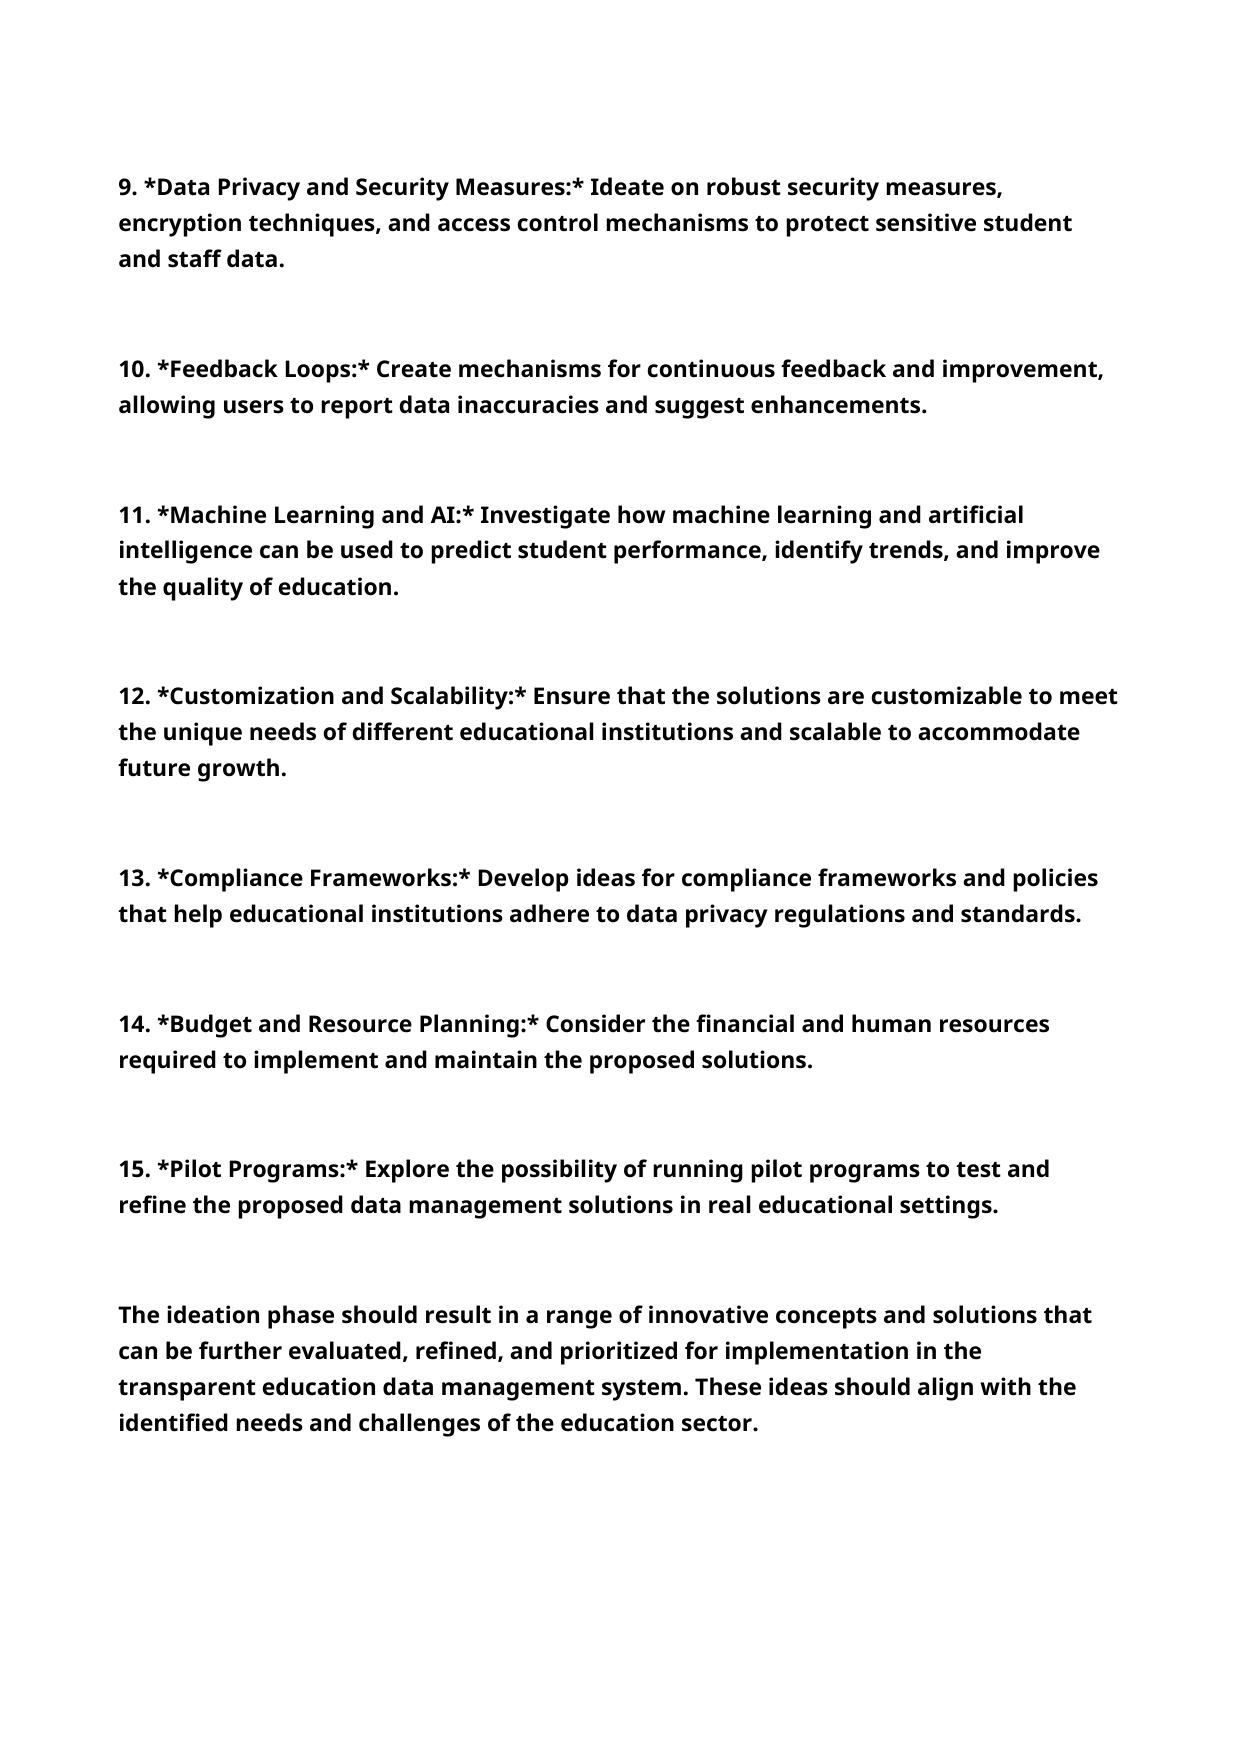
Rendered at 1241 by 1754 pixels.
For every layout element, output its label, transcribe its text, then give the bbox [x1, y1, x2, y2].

text 13. *Compliance Frameworks:* Develop ideas for compliance frameworks and policies that help educational institutions adhere to data privacy regulations and standards. [118, 862, 1122, 929]
text 15. *Pilot Programs:* Explore the possibility of running pilot programs to test and refine the proposed data management solutions in real educational settings. [118, 1153, 1122, 1221]
text 9. *Data Privacy and Security Measures:* Ideate on robust security measures, encryption techniques, and access control mechanisms to protect sensitive student and staff data. [118, 171, 1122, 274]
text 10. *Feedback Loops:* Create mechanisms for continuous feedback and improvement, allowing users to report data inaccuracies and suggest enhancements. [118, 353, 1122, 420]
text 11. *Machine Learning and AI:* Investigate how machine learning and artificial intelligence can be used to predict student performance, identify trends, and improve the quality of education. [118, 498, 1122, 602]
text 12. *Customization and Scalability:* Ensure that the solutions are customizable to meet the unique needs of different educational institutions and scalable to accommodate future growth. [118, 680, 1122, 783]
text 14. *Budget and Resource Planning:* Consider the financial and human resources required to implement and maintain the proposed solutions. [118, 1008, 1122, 1075]
text The ideation phase should result in a range of innovative concepts and solutions that can be further evaluated, refined, and prioritized for implementation in the transparent education data management system. These ideas should align with the identified needs and challenges of the education sector. [118, 1299, 1122, 1438]
